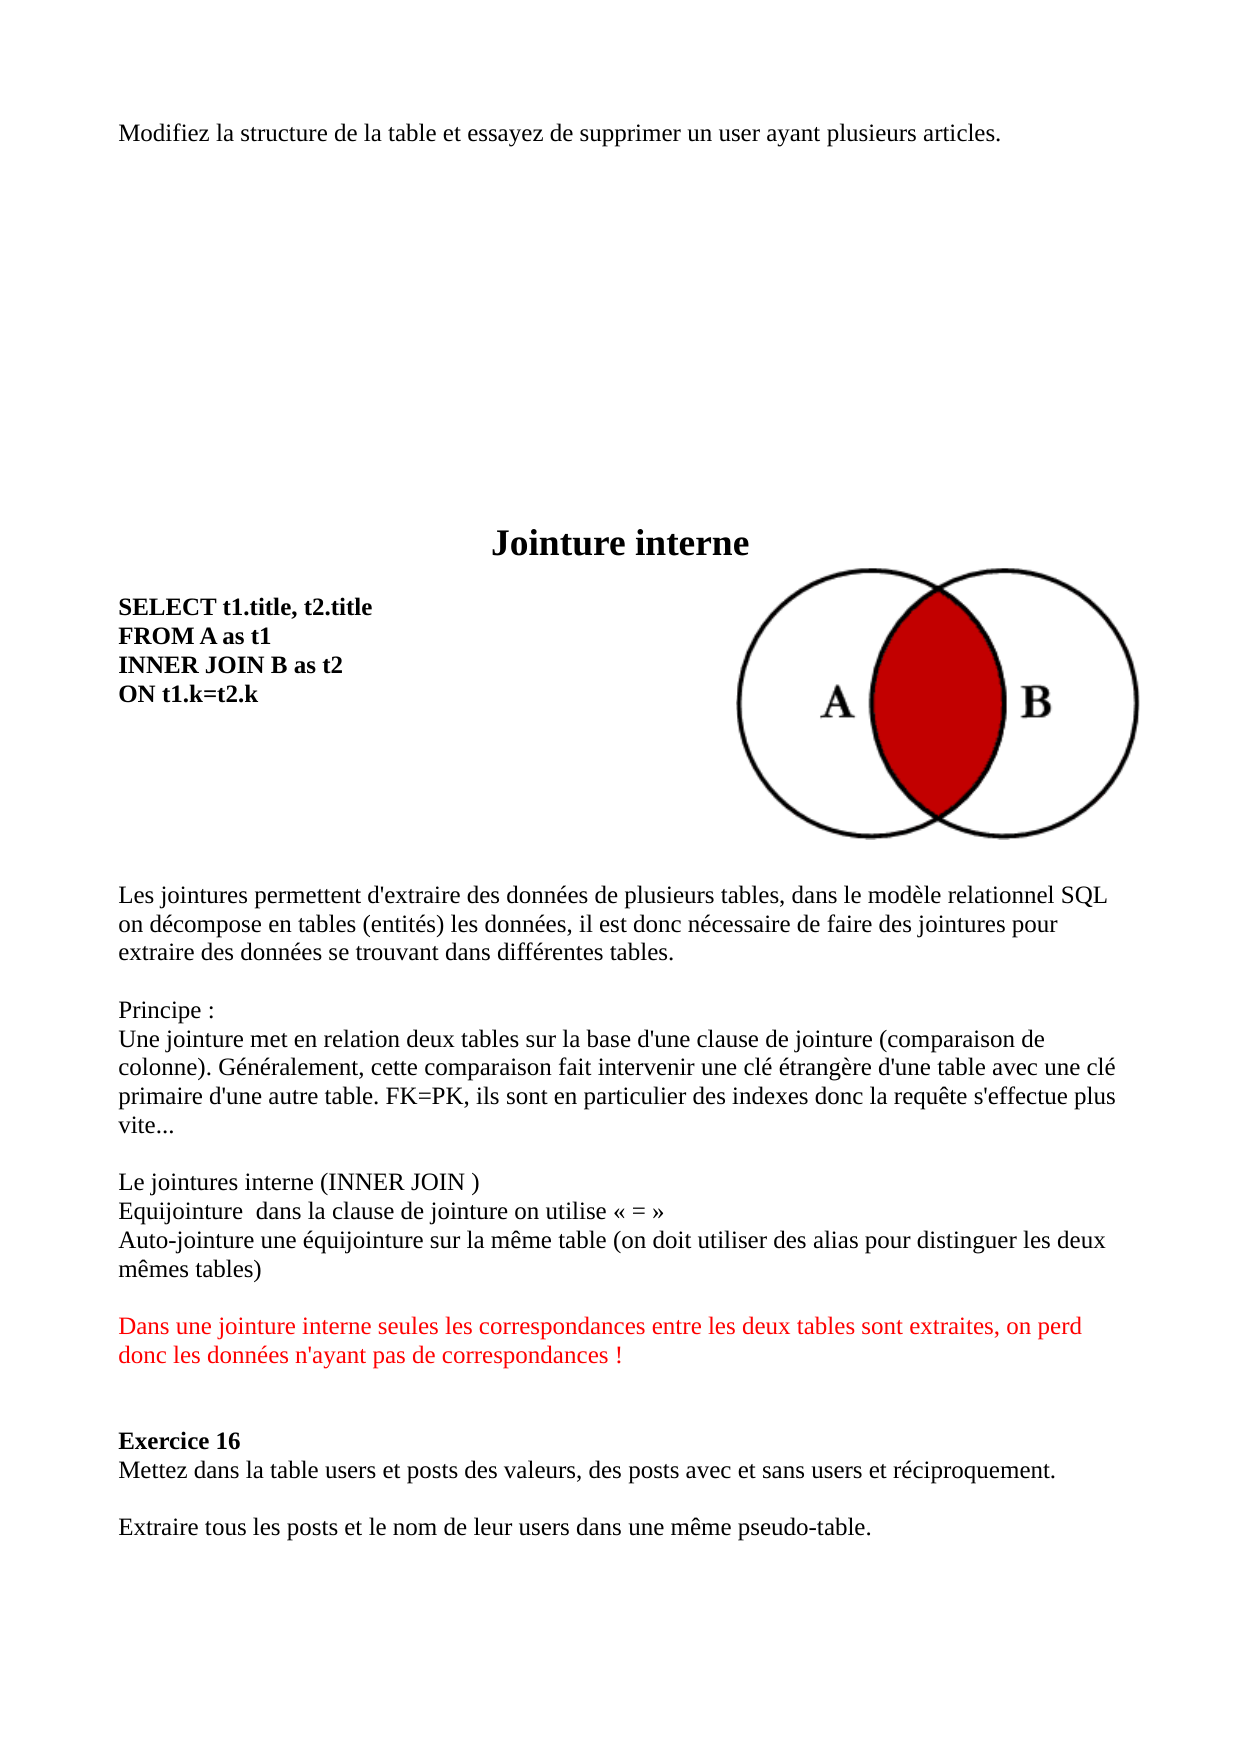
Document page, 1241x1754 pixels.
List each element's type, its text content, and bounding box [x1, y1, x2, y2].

text Les jointures permettent d'extraire des données de plusieurs tables, dans le modèle relationnel SQL on décompose en tables (entités) les données, il est donc nécessaire de faire des jointures pour extraire des données se trouvant dans différentes tables. [118, 880, 1122, 966]
text Equijointure dans la clause de jointure on utilise « = » [118, 1196, 1122, 1225]
text Dans une jointure interne seules les correspondances entre les deux tables sont extraites, on perd donc les données n'ayant pas de correspondances ! [118, 1311, 1122, 1369]
text ON t1.k=t2.k [118, 679, 736, 707]
text Une jointure met en relation deux tables sur la base d'une clause de jointure (comparaison de colonne). Généralement, cette comparaison fait intervenir une clé étrangère d'une table avec une clé primaire d'une autre table. FK=PK, ils sont en particulier des indexes donc la requête s'effectue plus vite... [118, 1024, 1122, 1139]
text Le jointures interne (INNER JOIN ) [118, 1167, 1122, 1196]
text FROM A as t1 [118, 621, 736, 650]
picture [736, 567, 1140, 840]
text Exercice 16 [118, 1426, 1122, 1455]
text Modifiez la structure de la table et essayez de supprimer un user ayant plusieurs articles. [118, 118, 1122, 147]
text Principe : [118, 995, 1122, 1024]
text INNER JOIN B as t2 [118, 650, 736, 679]
text Jointure interne [118, 521, 1122, 564]
text SELECT t1.title, t2.title [118, 592, 736, 621]
text Extraire tous les posts et le nom de leur users dans une même pseudo-table. [118, 1512, 1122, 1541]
text Mettez dans la table users et posts des valeurs, des posts avec et sans users et réciproquement. [118, 1455, 1122, 1484]
text Auto-jointure une équijointure sur la même table (on doit utiliser des alias pour distinguer les deux mêmes tables) [118, 1225, 1122, 1282]
